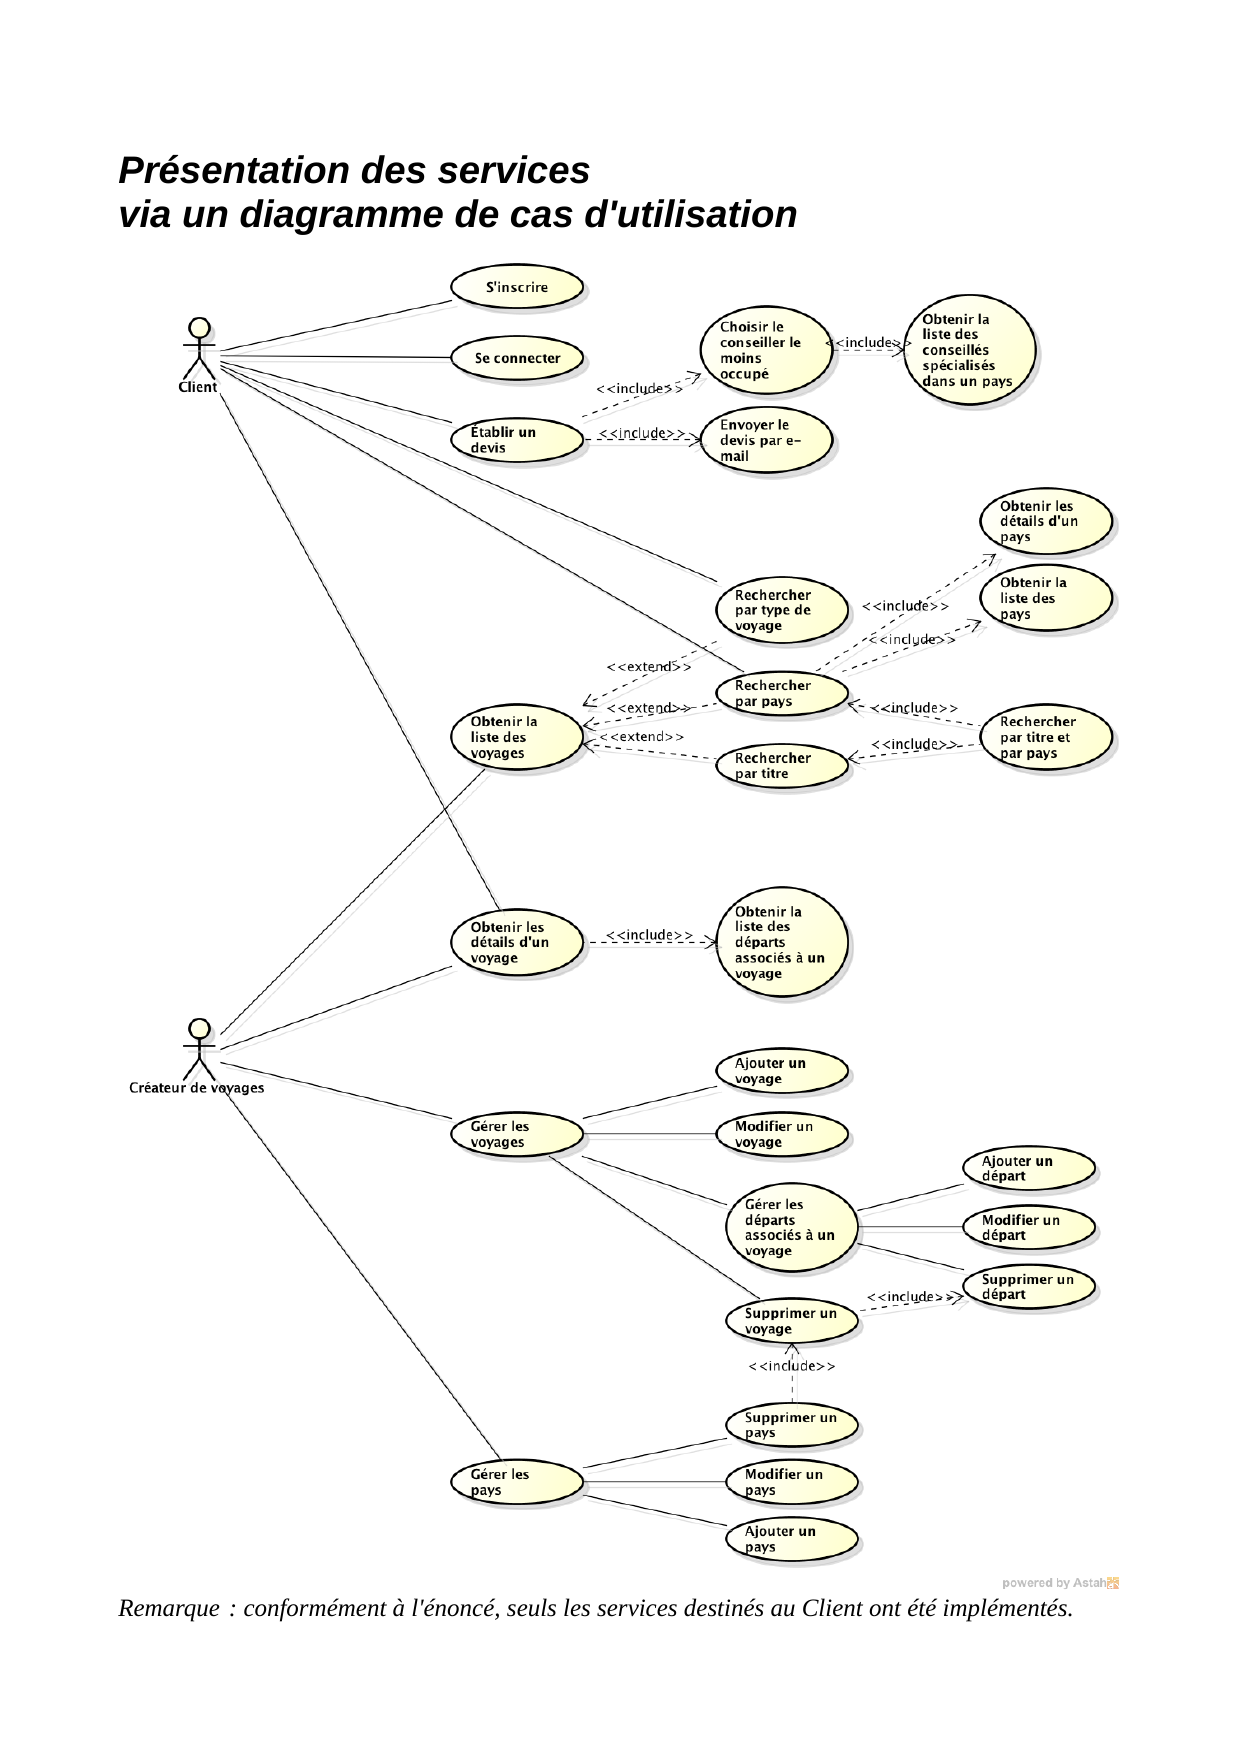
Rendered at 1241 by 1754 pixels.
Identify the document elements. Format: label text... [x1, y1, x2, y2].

text Remarque : conformément à l'énoncé, seuls les services destinés au Client ont été implémentés. [118, 1593, 1122, 1622]
subtitle Présentation des services via un diagramme de cas d'utilisation [118, 148, 1122, 236]
picture [118, 253, 1123, 1593]
